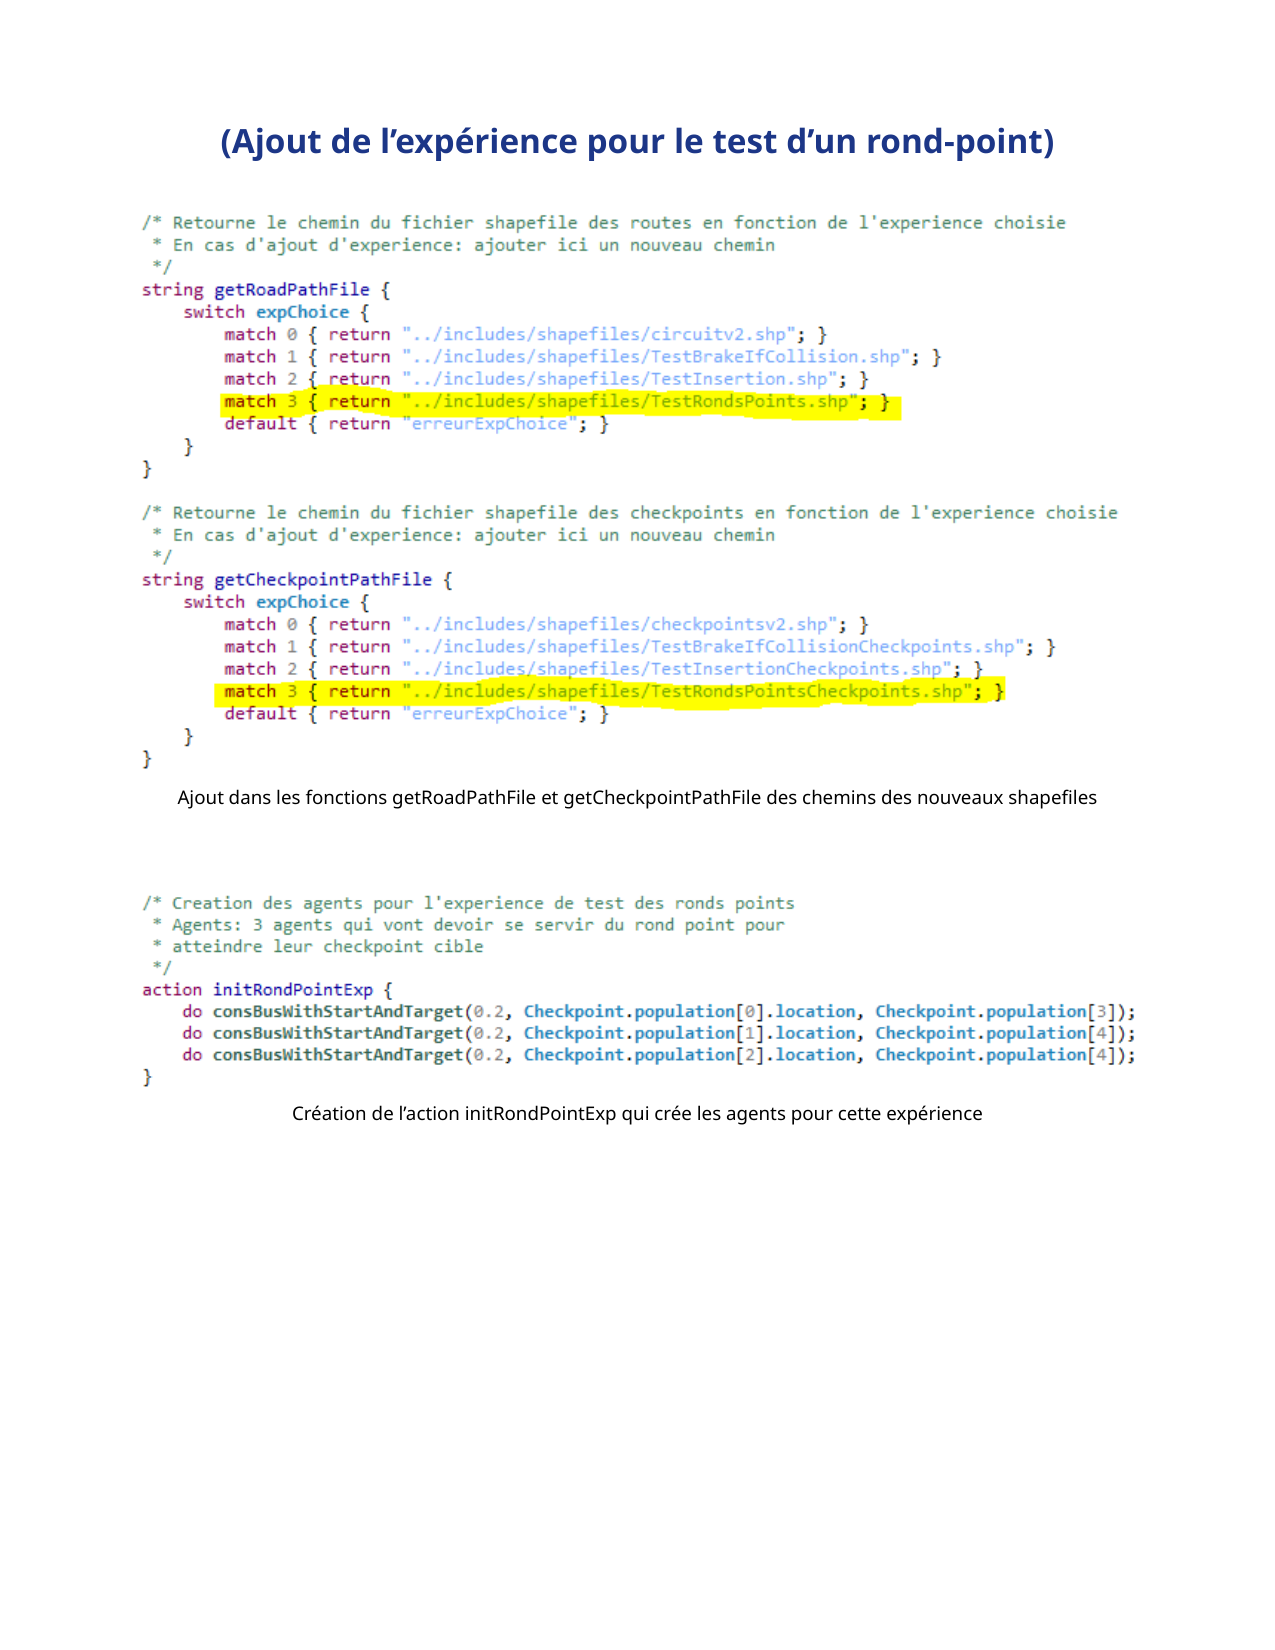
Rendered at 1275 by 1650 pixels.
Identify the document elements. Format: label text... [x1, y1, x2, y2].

text Création de l’action initRondPointExp qui crée les agents pour cette expérience [118, 1101, 1157, 1126]
text Ajout dans les fonctions getRoadPathFile et getCheckpointPathFile des chemins des nouveaux shapefiles [118, 785, 1157, 810]
text (Ajout de l’expérience pour le test d’un rond-point) [118, 118, 1157, 163]
